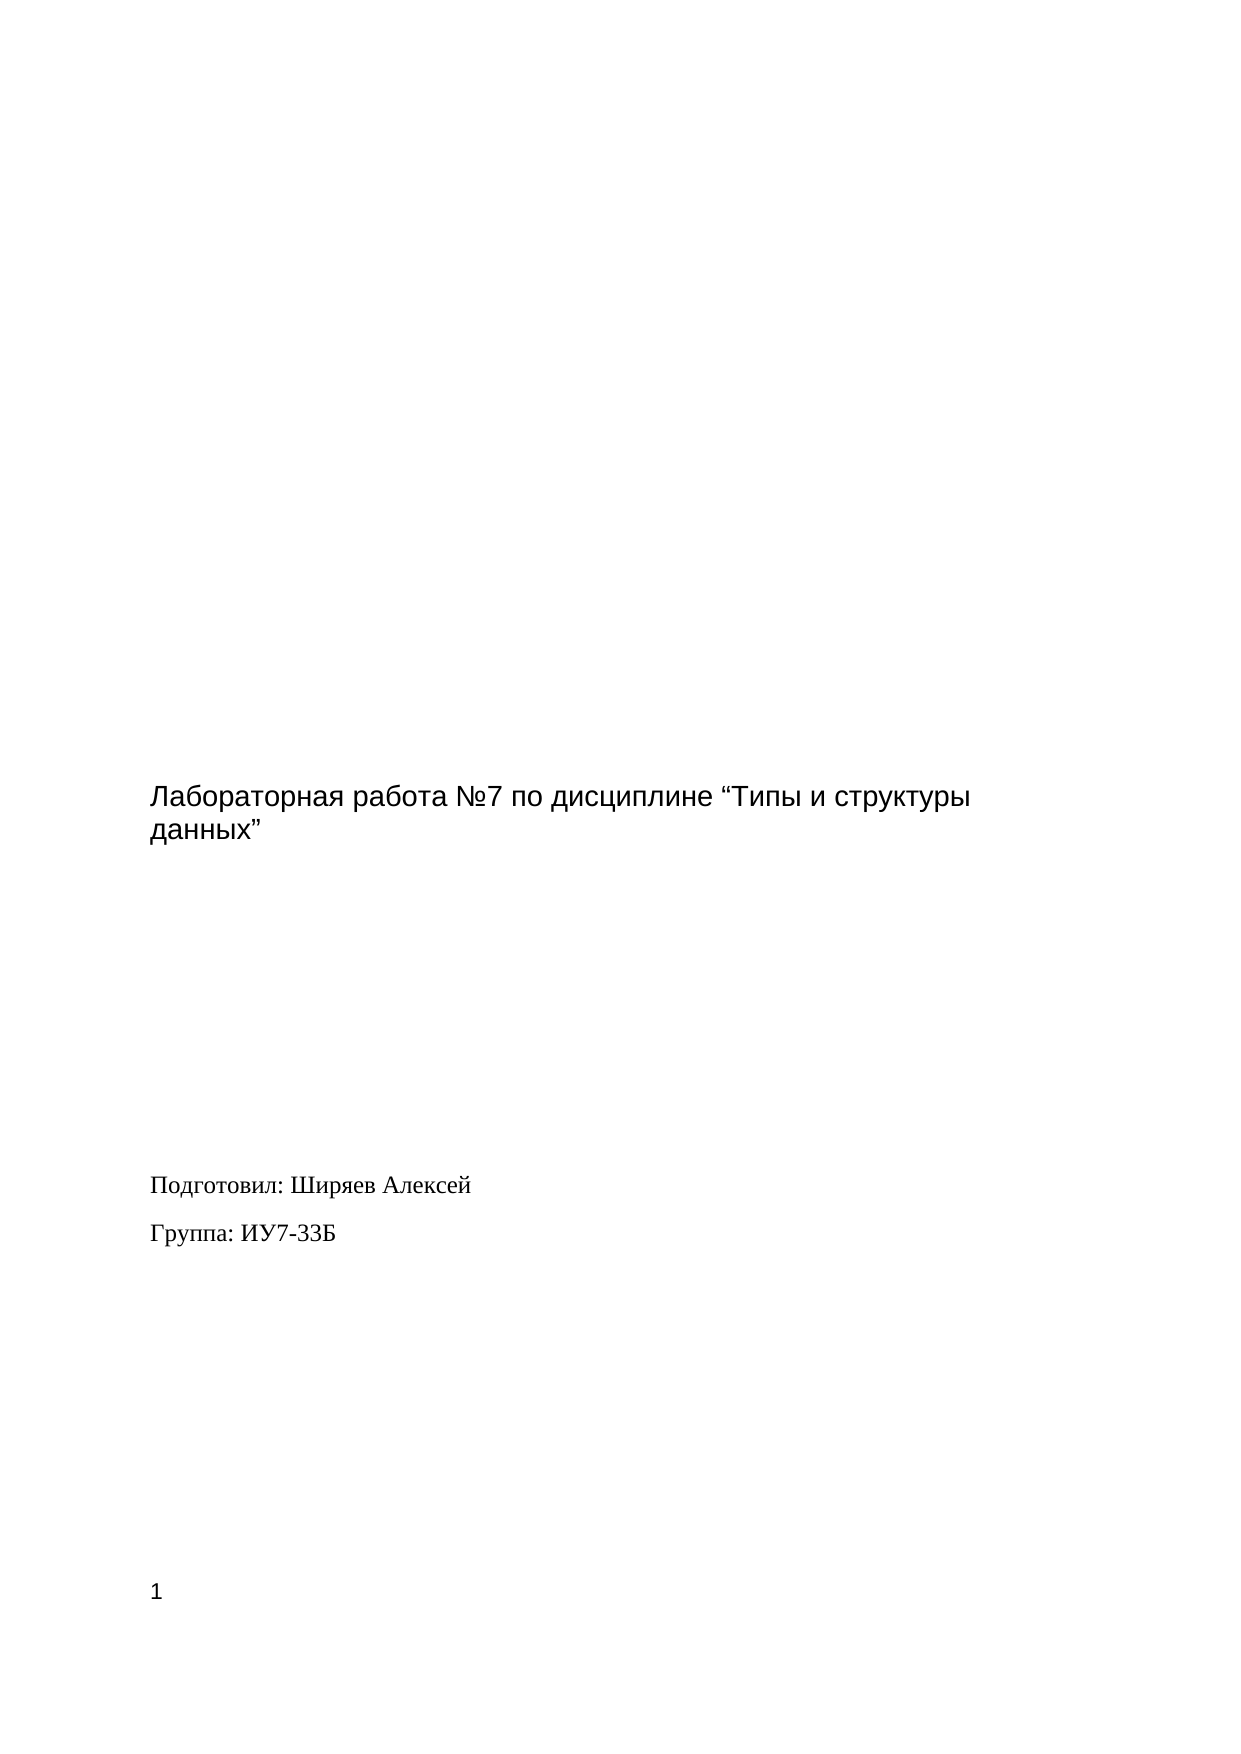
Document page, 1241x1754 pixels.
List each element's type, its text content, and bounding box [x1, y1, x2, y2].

text Группа: ИУ7-33Б [150, 1218, 1090, 1246]
text Подготовил: Ширяев Алексей [150, 1170, 1090, 1199]
subtitle Лабораторная работа №7 по дисциплине “Типы и структуры данных” [150, 779, 1090, 846]
